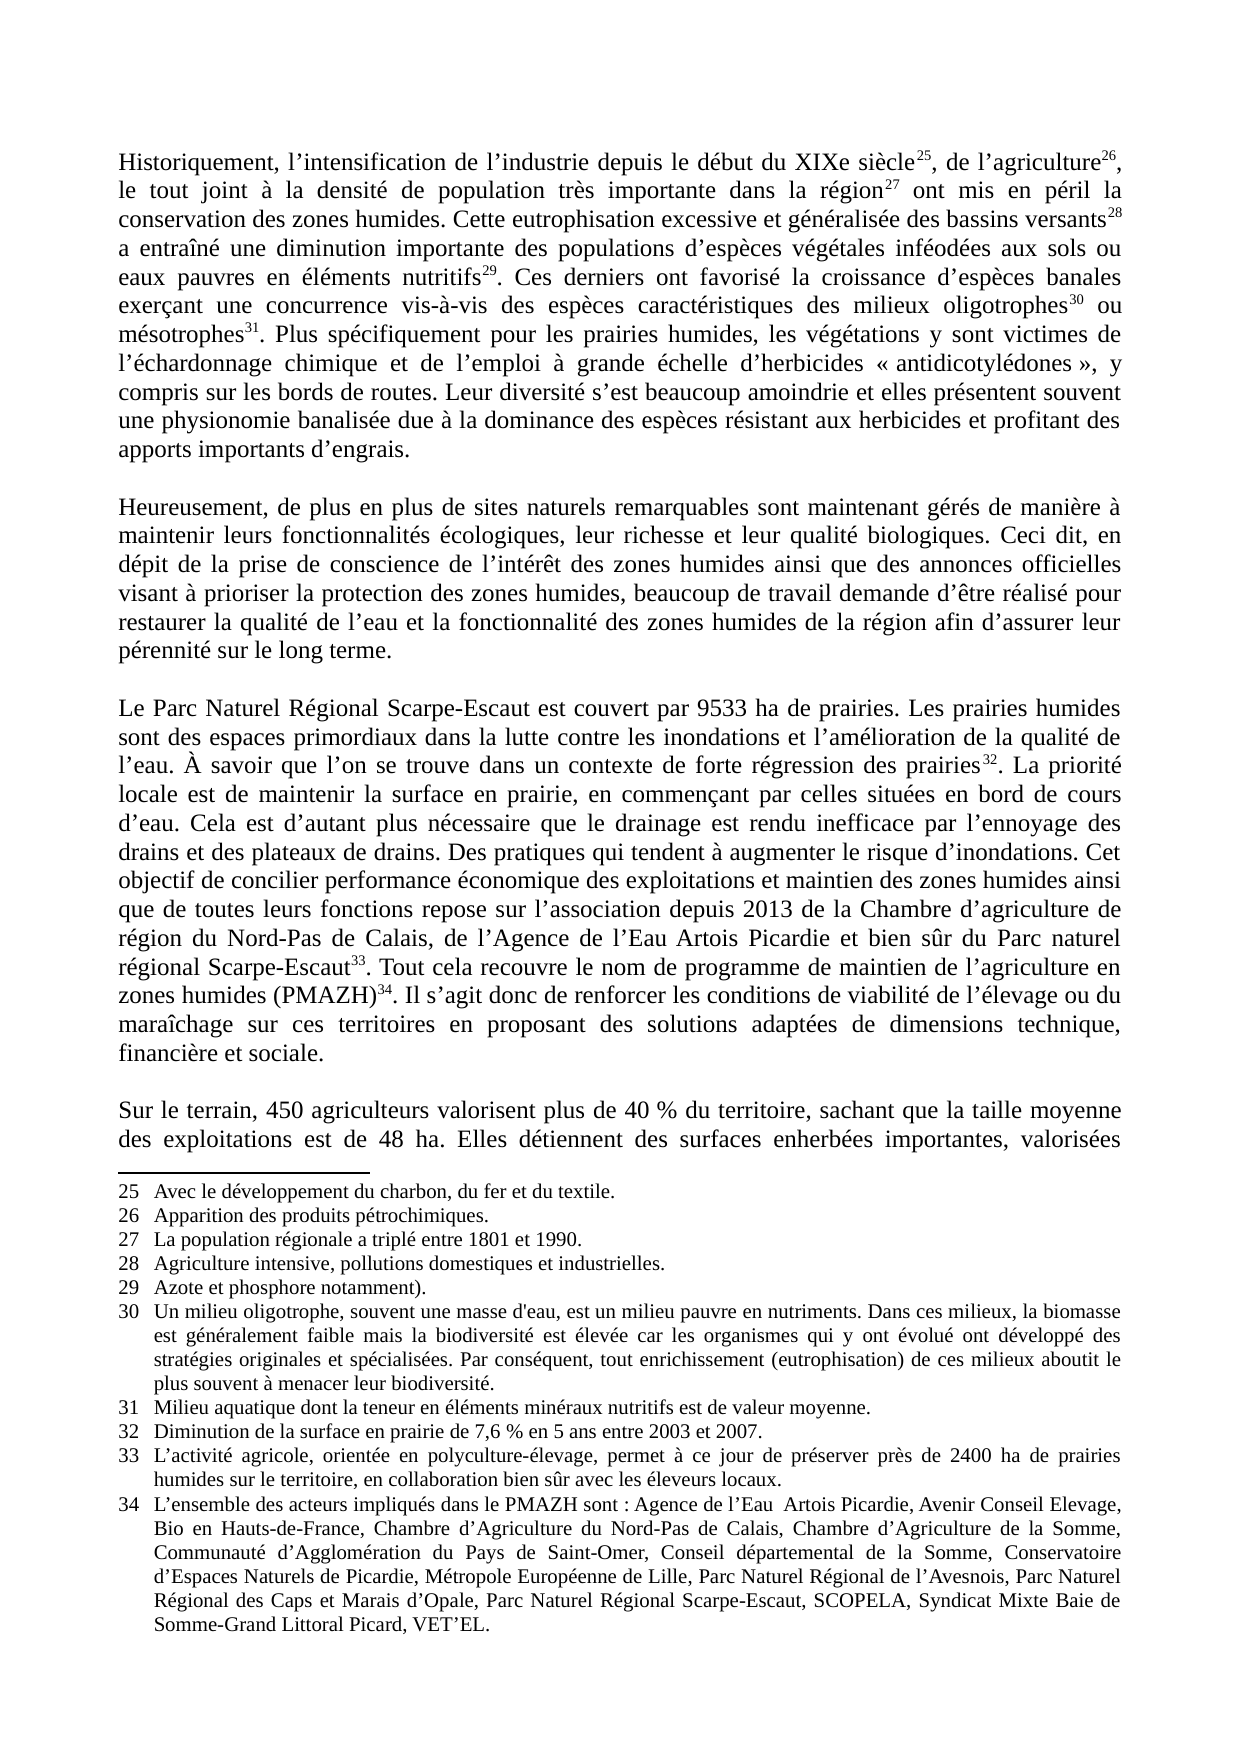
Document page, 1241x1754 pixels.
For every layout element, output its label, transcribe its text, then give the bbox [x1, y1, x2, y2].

text La population régionale a triplé entre 1801 et 1990. [118, 1227, 1122, 1251]
text Sur le terrain, 450 agriculteurs valorisent plus de 40 % du territoire, sachant que la taille moyenne des exploitations est de 48 ha. Elles détiennent des surfaces enherbées importantes, valorisées [118, 1096, 1122, 1153]
text Apparition des produits pétrochimiques. [118, 1203, 1122, 1227]
text L’ensemble des acteurs impliqués dans le PMAZH sont : Agence de l’Eau Artois Picardie, Avenir Conseil Elevage, Bio en Hauts-de-France, Chambre d’Agriculture du Nord-Pas de Calais, Chambre d’Agriculture de la Somme, Communauté d’Agglomération du Pays de Saint-Omer, Conseil départemental de la Somme, Conservatoire d’Espaces Naturels de Picardie, Métropole Européenne de Lille, Parc Naturel Régional de l’Avesnois, Parc Naturel Régional des Caps et Marais d’Opale, Parc Naturel Régional Scarpe-Escaut, SCOPELA, Syndicat Mixte Baie de Somme-Grand Littoral Picard, VET’EL. [118, 1491, 1122, 1636]
text Avec le développement du charbon, du fer et du textile. [118, 1179, 1122, 1203]
text L’activité agricole, orientée en polyculture-élevage, permet à ce jour de préserver près de 2400 ha de prairies humides sur le territoire, en collaboration bien sûr avec les éleveurs locaux. [118, 1443, 1122, 1491]
text Un milieu oligotrophe, souvent une masse d'eau, est un milieu pauvre en nutriments. Dans ces milieux, la biomasse est généralement faible mais la biodiversité est élevée car les organismes qui y ont évolué ont développé des stratégies originales et spécialisées. Par conséquent, tout enrichissement (eutrophisation) de ces milieux aboutit le plus souvent à menacer leur biodiversité. [118, 1299, 1122, 1395]
text Milieu aquatique dont la teneur en éléments minéraux nutritifs est de valeur moyenne. [118, 1395, 1122, 1419]
text Le Parc Naturel Régional Scarpe-Escaut est couvert par 9533 ha de prairies. Les prairies humides sont des espaces primordiaux dans la lutte contre les inondations et l’amélioration de la qualité de l’eau. À savoir que l’on se trouve dans un contexte de forte régression des prairies. La priorité locale est de maintenir la surface en prairie, en commençant par celles situées en bord de cours d’eau. Cela est d’autant plus nécessaire que le drainage est rendu inefficace par l’ennoyage des drains et des plateaux de drains. Des pratiques qui tendent à augmenter le risque d’inondations. Cet objectif de concilier performance économique des exploitations et maintien des zones humides ainsi que de toutes leurs fonctions repose sur l’association depuis 2013 de la Chambre d’agriculture de région du Nord-Pas de Calais, de l’Agence de l’Eau Artois Picardie et bien sûr du Parc naturel régional Scarpe-Escaut. Tout cela recouvre le nom de programme de maintien de l’agriculture en zones humides (PMAZH). Il s’agit donc de renforcer les conditions de viabilité de l’élevage ou du maraîchage sur ces territoires en proposant des solutions adaptées de dimensions technique, financière et sociale. [118, 693, 1122, 1067]
text Diminution de la surface en prairie de 7,6 % en 5 ans entre 2003 et 2007. [118, 1419, 1122, 1443]
text Heureusement, de plus en plus de sites naturels remarquables sont maintenant gérés de manière à maintenir leurs fonctionnalités écologiques, leur richesse et leur qualité biologiques. Ceci dit, en dépit de la prise de conscience de l’intérêt des zones humides ainsi que des annonces officielles visant à prioriser la protection des zones humides, beaucoup de travail demande d’être réalisé pour restaurer la qualité de l’eau et la fonctionnalité des zones humides de la région afin d’assurer leur pérennité sur le long terme. [118, 492, 1122, 664]
text Agriculture intensive, pollutions domestiques et industrielles. [118, 1251, 1122, 1275]
text Azote et phosphore notamment). [118, 1275, 1122, 1299]
text Historiquement, l’intensification de l’industrie depuis le début du XIXe siècle, de l’agriculture, le tout joint à la densité de population très importante dans la région ont mis en péril la conservation des zones humides. Cette eutrophisation excessive et généralisée des bassins versants a entraîné une diminution importante des populations d’espèces végétales inféodées aux sols ou eaux pauvres en éléments nutritifs. Ces derniers ont favorisé la croissance d’espèces banales exerçant une concurrence vis-à-vis des espèces caractéristiques des milieux oligotrophes ou mésotrophes. Plus spécifiquement pour les prairies humides, les végétations y sont victimes de l’échardonnage chimique et de l’emploi à grande échelle d’herbicides « antidicotylédones », y compris sur les bords de routes. Leur diversité s’est beaucoup amoindrie et elles présentent souvent une physionomie banalisée due à la dominance des espèces résistant aux herbicides et profitant des apports importants d’engrais. [118, 147, 1122, 463]
